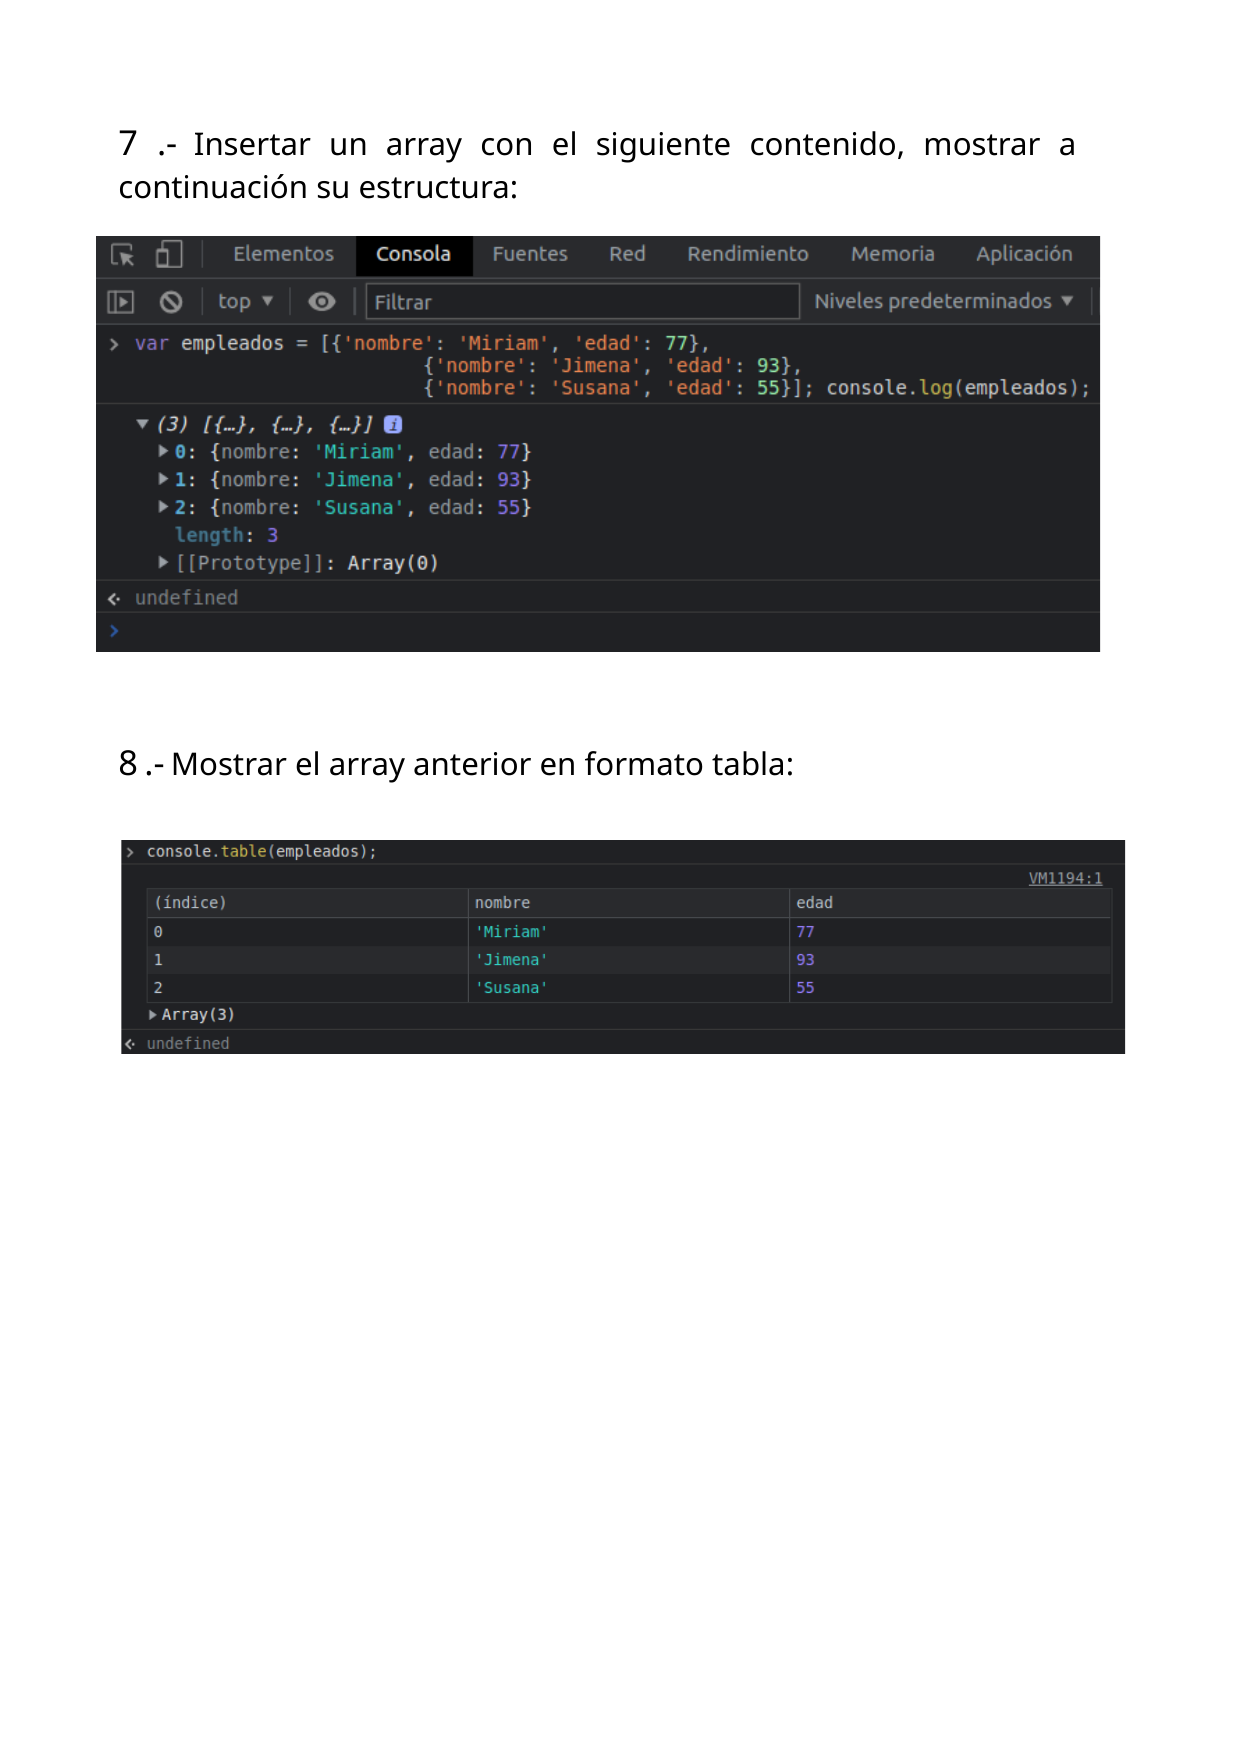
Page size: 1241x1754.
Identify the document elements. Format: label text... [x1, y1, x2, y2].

text 8 .- Mostrar el array anterior en formato tabla: [118, 738, 1078, 785]
text 7 .- Insertar un array con el siguiente contenido, mostrar a continuación su estructura: [118, 118, 1078, 208]
